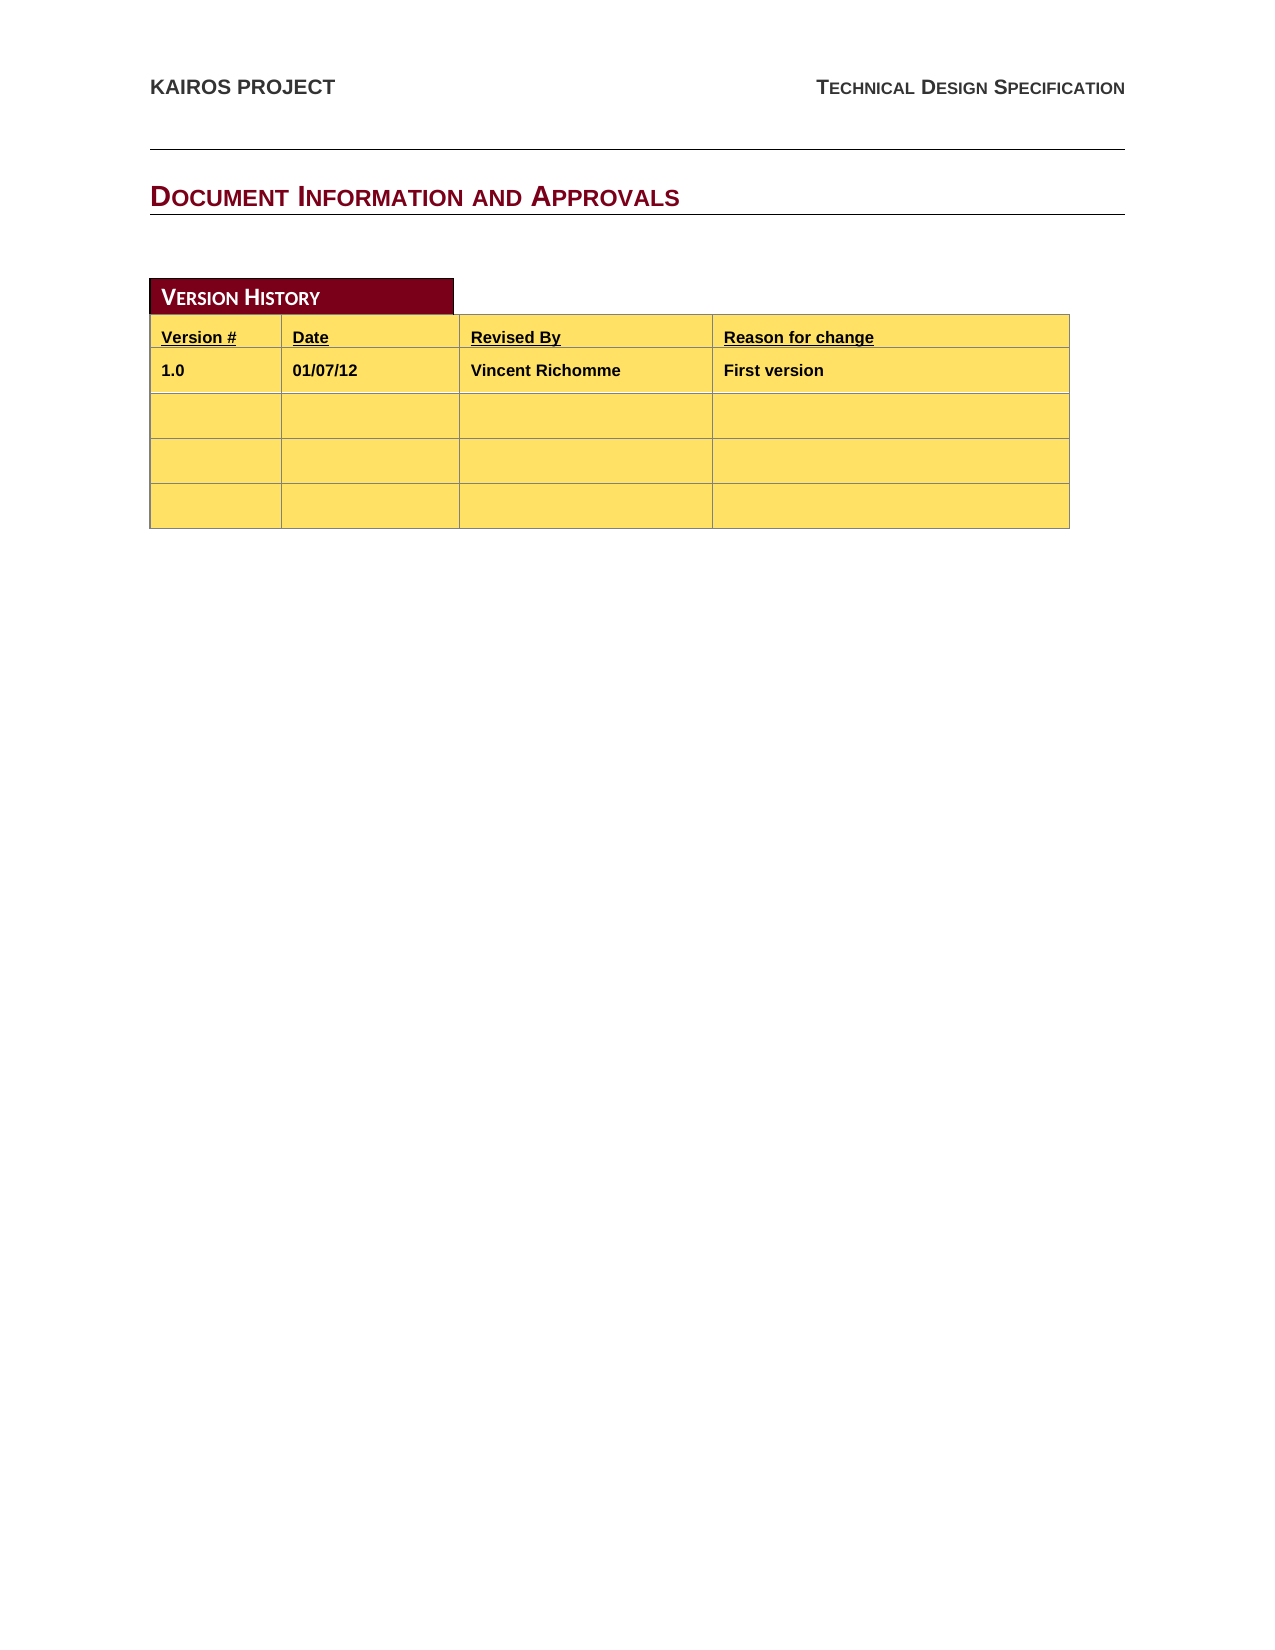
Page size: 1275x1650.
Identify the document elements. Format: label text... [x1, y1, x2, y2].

table_cell [282, 439, 459, 483]
table_cell Reason for change [713, 315, 1069, 347]
table_cell [460, 394, 712, 438]
table_cell Date [282, 315, 459, 347]
table_cell [713, 484, 1069, 528]
table_cell [151, 439, 281, 483]
table_cell [713, 439, 1069, 483]
table_cell [151, 484, 281, 528]
table_cell [282, 484, 459, 528]
table_cell Version # [151, 315, 281, 347]
table_cell [460, 484, 712, 528]
table_cell [460, 439, 712, 483]
table_cell Vincent Richomme [460, 348, 712, 392]
text Document Information and Approvals [150, 179, 1125, 214]
table_cell [713, 394, 1069, 438]
table_cell First version [713, 348, 1069, 392]
table_cell 01/07/12 [282, 348, 459, 392]
table_header [454, 278, 1070, 314]
table_cell [151, 394, 281, 438]
table_header Version History [151, 279, 453, 314]
table_cell Revised By [460, 315, 712, 347]
table_cell [282, 394, 459, 438]
table_cell 1.0 [151, 348, 281, 392]
